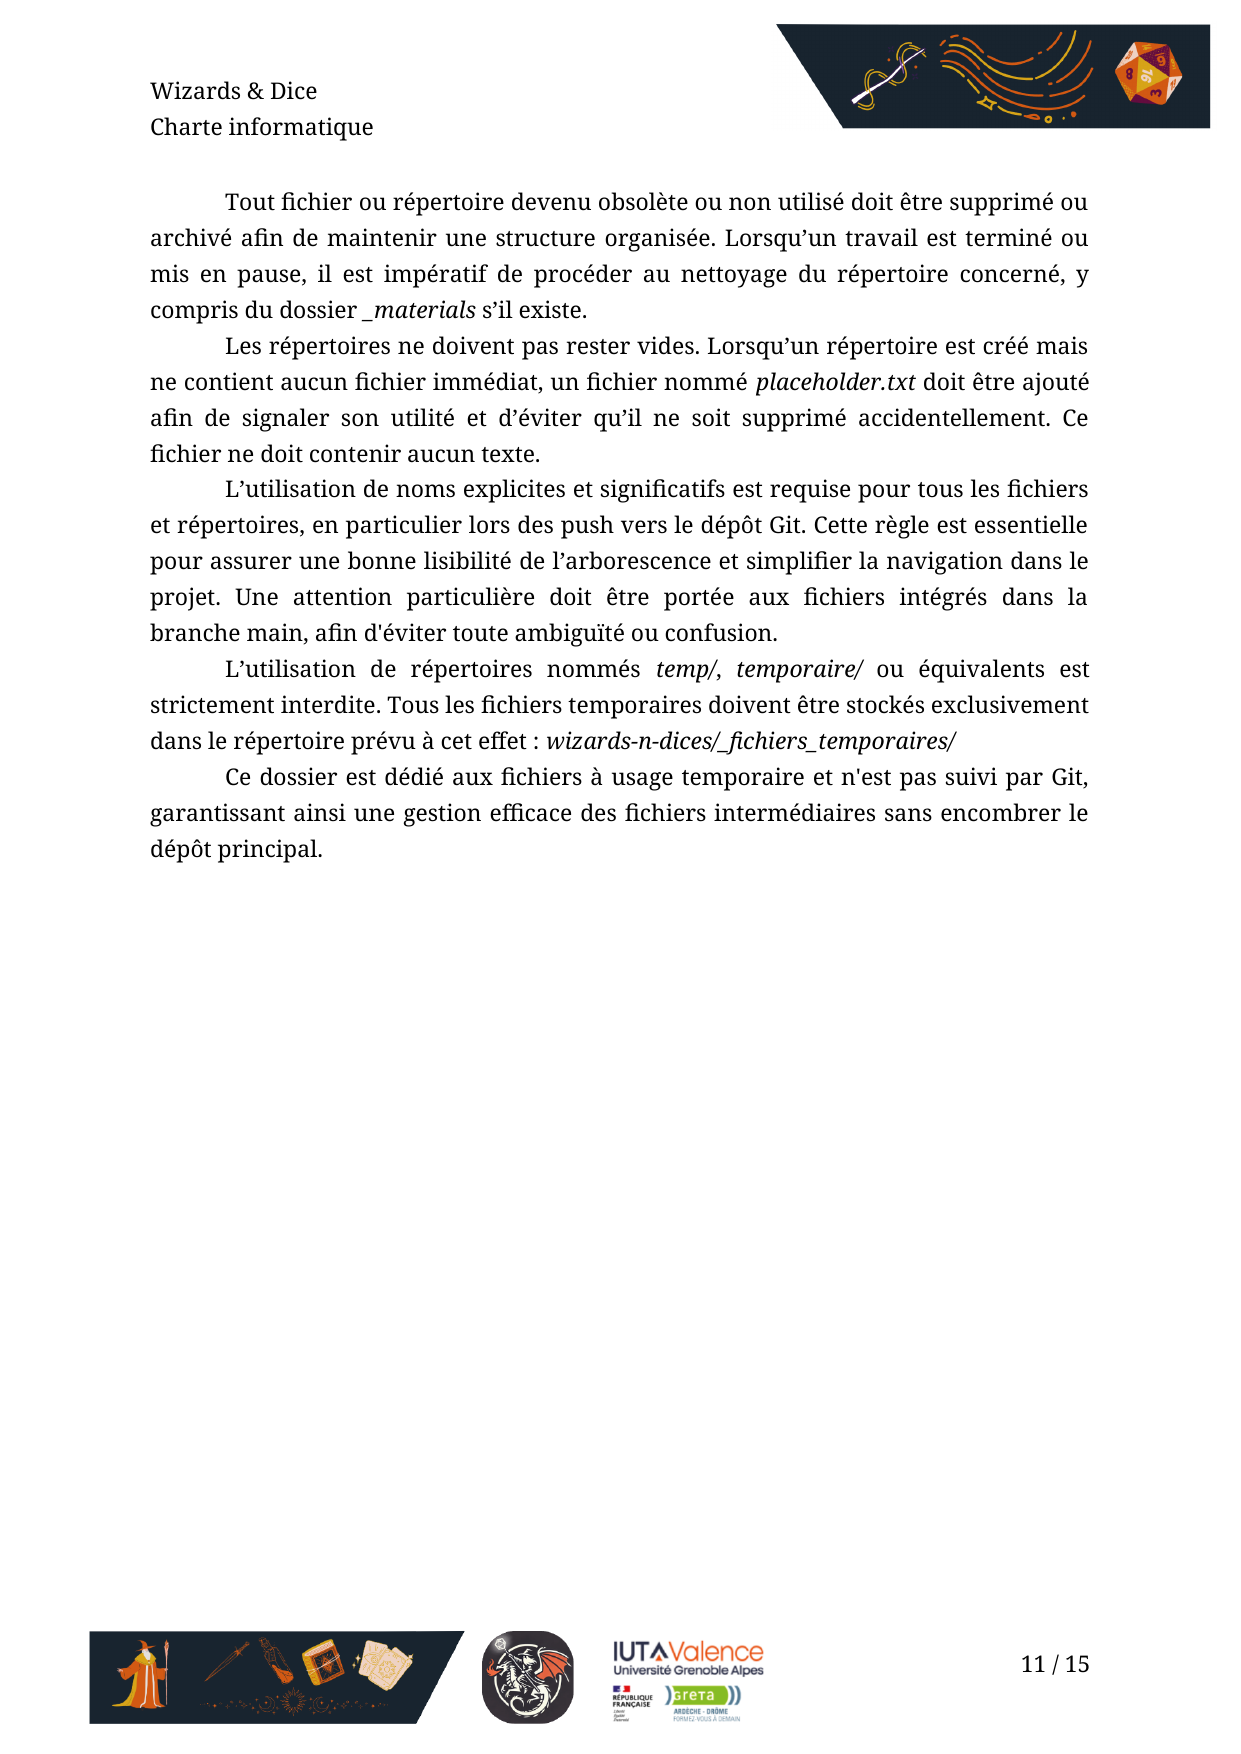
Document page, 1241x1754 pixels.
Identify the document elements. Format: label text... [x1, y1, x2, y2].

text Ce dossier est dédié aux fichiers à usage temporaire et n'est pas suivi par Git, garantissant ainsi une gestion efficace des fichiers intermédiaires sans encombrer le dépôt principal. [150, 761, 1090, 864]
text L’utilisation de répertoires nommés temp/, temporaire/ ou équivalents est strictement interdite. Tous les fichiers temporaires doivent être stockés exclusivement dans le répertoire prévu à cet effet : wizards-n-dices/_fichiers_temporaires/ [150, 653, 1090, 756]
text L’utilisation de noms explicites et significatifs est requise pour tous les fichiers et répertoires, en particulier lors des push vers le dépôt Git. Cette règle est essentielle pour assurer une bonne lisibilité de l’arborescence et simplifier la navigation dans le projet. Une attention particulière doit être portée aux fichiers intégrés dans la branche main, afin d'éviter toute ambiguïté ou confusion. [150, 473, 1090, 648]
text Les répertoires ne doivent pas rester vides. Lorsqu’un répertoire est créé mais ne contient aucun fichier immédiat, un fichier nommé placeholder.txt doit être ajouté afin de signaler son utilité et d’éviter qu’il ne soit supprimé accidentellement. Ce fichier ne doit contenir aucun texte. [150, 330, 1090, 469]
text Tout fichier ou répertoire devenu obsolète ou non utilisé doit être supprimé ou archivé afin de maintenir une structure organisée. Lorsqu’un travail est terminé ou mis en pause, il est impératif de procéder au nettoyage du répertoire concerné, y compris du dossier _materials s’il existe. [150, 186, 1090, 325]
picture [81, 1620, 788, 1733]
picture [771, 21, 1218, 131]
